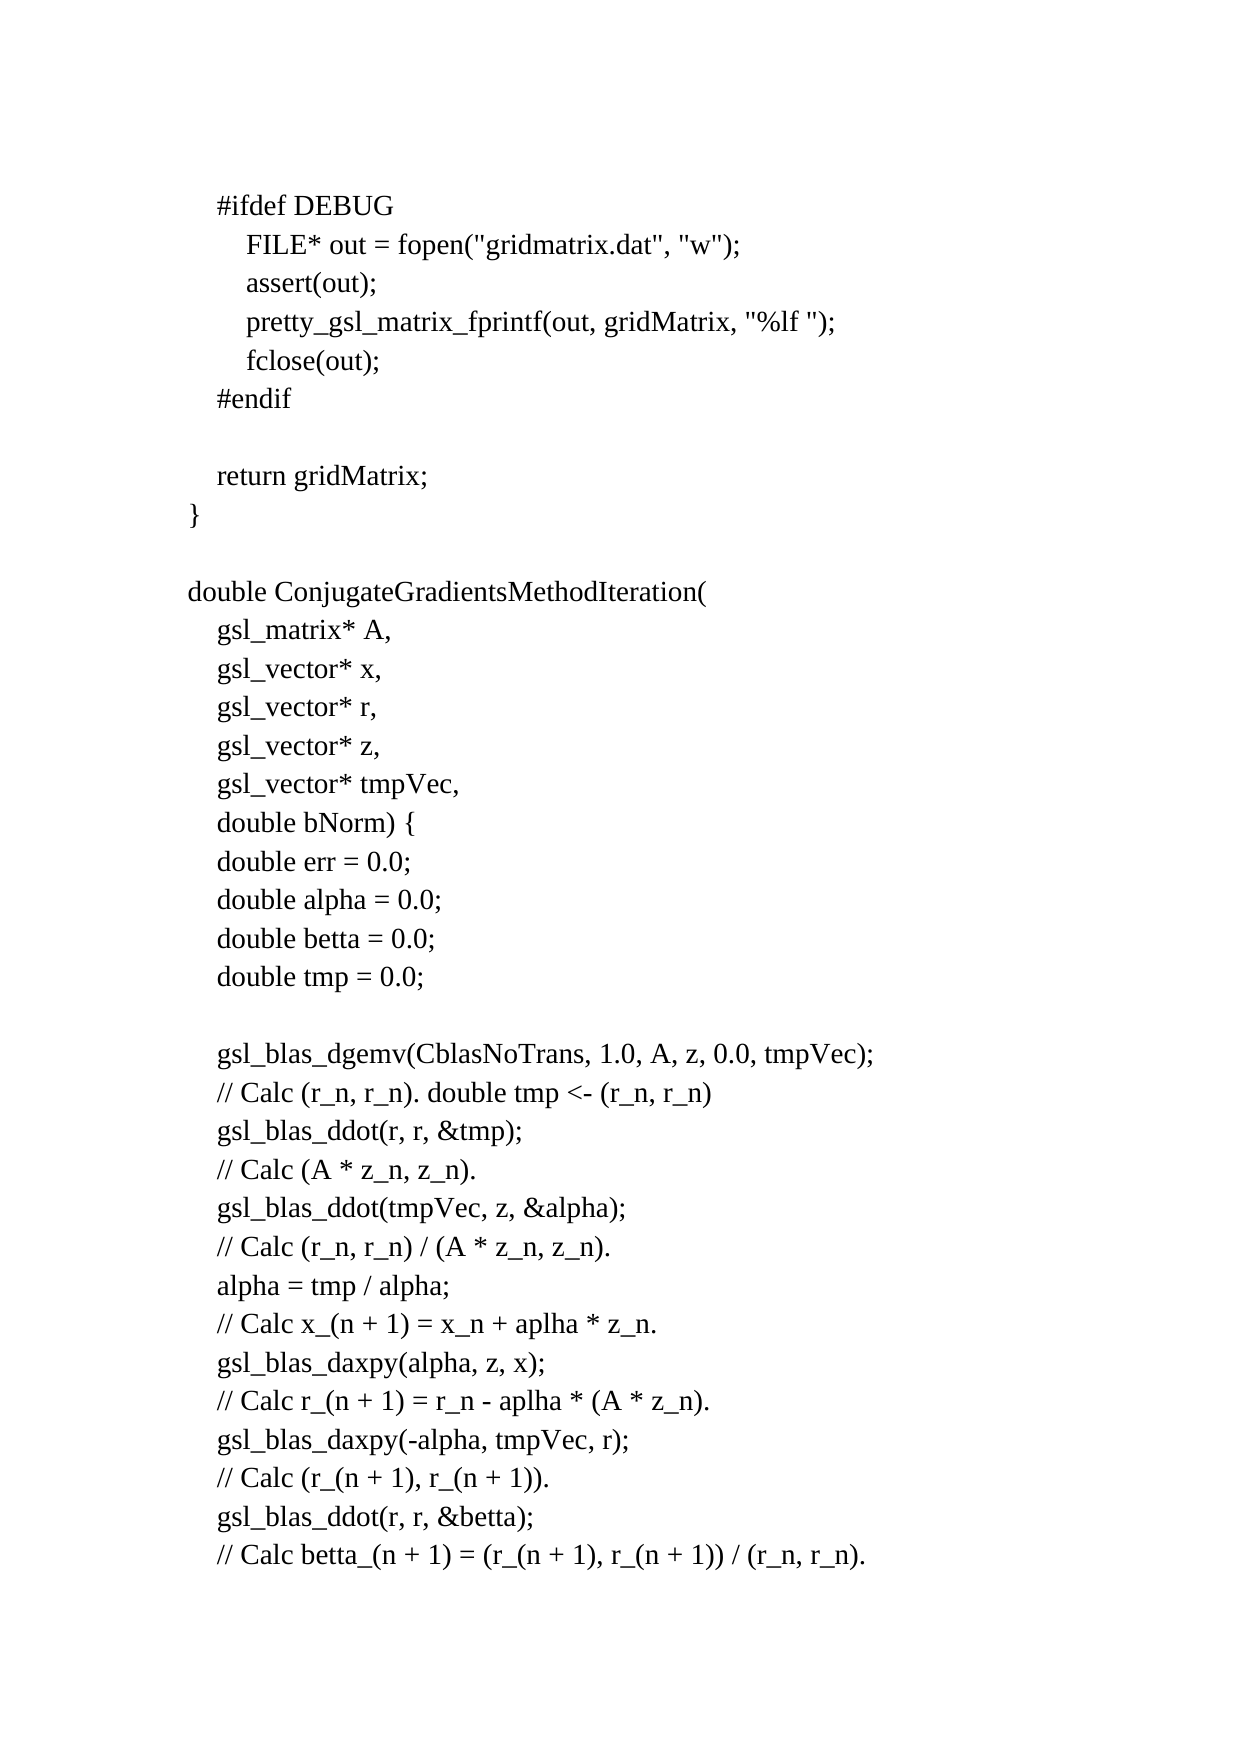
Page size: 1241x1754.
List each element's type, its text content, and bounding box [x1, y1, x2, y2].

text gsl_vector* x, [187, 651, 1168, 684]
text gsl_blas_ddot(r, r, &betta); [187, 1499, 1168, 1532]
text gsl_blas_ddot(tmpVec, z, &alpha); [187, 1191, 1168, 1224]
text gsl_vector* r, [187, 689, 1168, 723]
text #endif [187, 381, 1168, 415]
text alpha = tmp / alpha; [187, 1268, 1168, 1301]
text gsl_blas_daxpy(alpha, z, x); [187, 1345, 1168, 1378]
text // Calc (A * z_n, z_n). [187, 1152, 1168, 1186]
text double bNorm) { [187, 805, 1168, 839]
text } [187, 497, 1168, 530]
text gsl_blas_daxpy(-alpha, tmpVec, r); [187, 1422, 1168, 1455]
text fclose(out); [187, 343, 1168, 376]
text gsl_vector* tmpVec, [187, 767, 1168, 800]
text pretty_gsl_matrix_fprintf(out, gridMatrix, "%lf "); [187, 304, 1168, 338]
text // Calc x_(n + 1) = x_n + aplha * z_n. [187, 1306, 1168, 1340]
text gsl_blas_dgemv(CblasNoTrans, 1.0, A, z, 0.0, tmpVec); [187, 1036, 1168, 1070]
text gsl_blas_ddot(r, r, &tmp); [187, 1113, 1168, 1147]
text double alpha = 0.0; [187, 882, 1168, 916]
text gsl_matrix* A, [187, 612, 1168, 646]
text double tmp = 0.0; [187, 959, 1168, 993]
text #ifdef DEBUG [187, 188, 1168, 222]
text return gridMatrix; [187, 458, 1168, 492]
text double ConjugateGradientsMethodIteration( [187, 574, 1168, 607]
text FILE* out = fopen("gridmatrix.dat", "w"); [187, 227, 1168, 261]
text // Calc r_(n + 1) = r_n - aplha * (A * z_n). [187, 1383, 1168, 1417]
text double betta = 0.0; [187, 921, 1168, 954]
text // Calc (r_(n + 1), r_(n + 1)). [187, 1460, 1168, 1494]
text // Calc (r_n, r_n) / (A * z_n, z_n). [187, 1229, 1168, 1263]
text // Calc (r_n, r_n). double tmp <- (r_n, r_n) [187, 1075, 1168, 1108]
text // Calc betta_(n + 1) = (r_(n + 1), r_(n + 1)) / (r_n, r_n). [187, 1537, 1168, 1571]
text double err = 0.0; [187, 844, 1168, 877]
text assert(out); [187, 266, 1168, 299]
text gsl_vector* z, [187, 728, 1168, 762]
